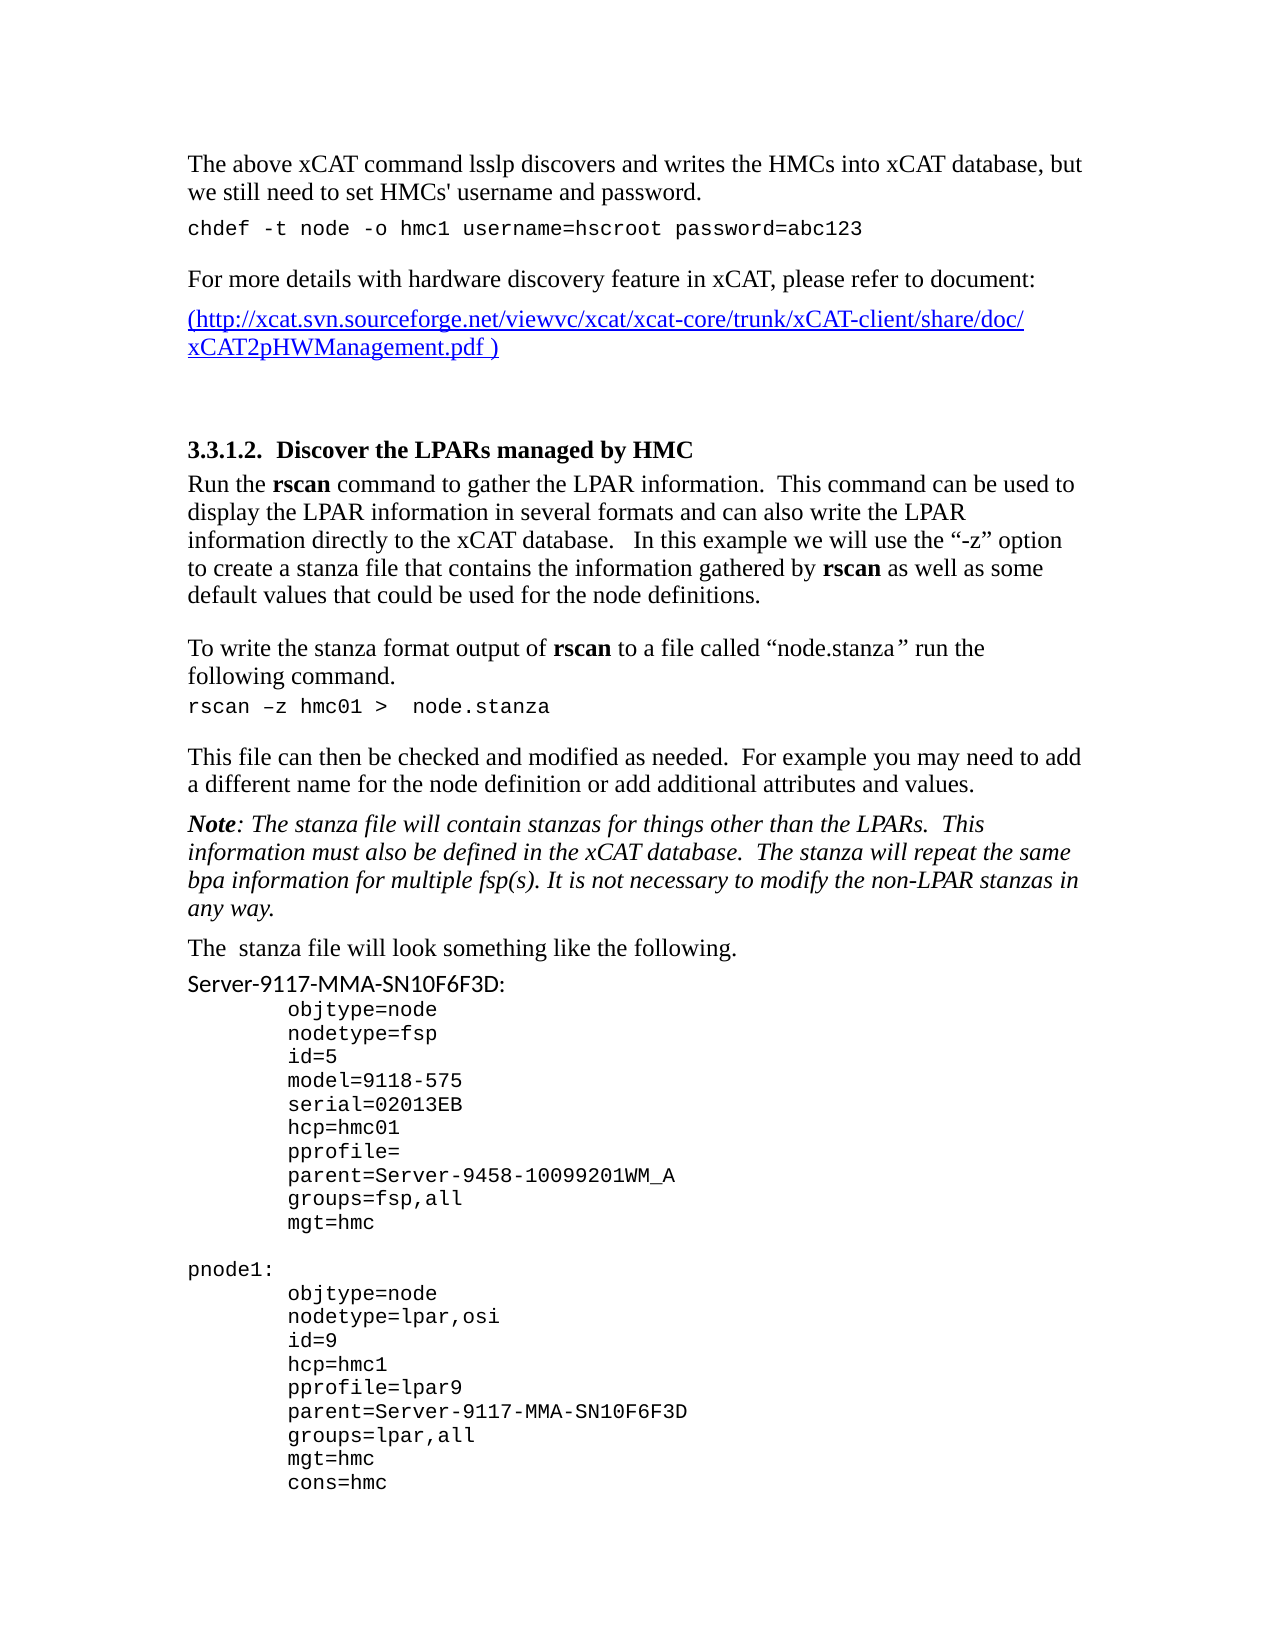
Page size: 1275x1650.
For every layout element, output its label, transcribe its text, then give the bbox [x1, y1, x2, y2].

list Run the rscan command to gather the LPAR information. This command can be used to display the LPAR information in several formats and can also write the LPAR information directly to the xCAT database. In this example we will use the “-z” option to create a stanza file that contains the information gathered by rscan as well as some default values that could be used for the node definitions. [187, 471, 1087, 609]
list The stanza file will look something like the following. [187, 934, 1087, 962]
text nodetype=fsp [187, 1023, 1087, 1046]
text serial=02013EB [187, 1094, 1087, 1117]
text parent=Server-9117-MMA-SN10F6F3D [187, 1401, 1087, 1425]
text rscan –z hmc01 > node.stanza [187, 696, 1087, 719]
text cons=hmc [187, 1472, 1087, 1496]
list The above xCAT command lsslp discovers and writes the HMCs into xCAT database, but we still need to set HMCs' username and password. [187, 150, 1087, 205]
text pprofile=lpar9 [187, 1377, 1087, 1401]
text id=9 [187, 1330, 1087, 1354]
list For more details with hardware discovery feature in xCAT, please refer to document: [187, 265, 1087, 293]
list Note: The stanza file will contain stanzas for things other than the LPARs. This information must also be defined in the xCAT database. The stanza will repeat the same bpa information for multiple fsp(s). It is not necessary to modify the non-LPAR stanzas in any way. [187, 811, 1087, 921]
text groups=fsp,all [187, 1188, 1087, 1212]
text model=9118-575 [187, 1070, 1087, 1094]
text pnode1: [187, 1259, 1087, 1283]
text objtype=node [187, 999, 1087, 1023]
text mgt=hmc [187, 1212, 1087, 1236]
text nodetype=lpar,osi [187, 1306, 1087, 1330]
text mgt=hmc [187, 1448, 1087, 1472]
text pprofile= [187, 1141, 1087, 1164]
text parent=Server-9458-10099201WM_A [187, 1164, 1087, 1188]
subtitle Discover the LPARs managed by HMC [187, 437, 1087, 464]
text (http://xcat.svn.sourceforge.net/viewvc/xcat/xcat-core/trunk/xCAT-client/share/doc/xCAT2pHWManagement.pdf ) [187, 305, 1087, 361]
list This file can then be checked and modified as needed. For example you may need to add a different name for the node definition or add additional attributes and values. [187, 743, 1087, 798]
text hcp=hmc01 [187, 1117, 1087, 1141]
list To write the stanza format output of rscan to a file called “node.stanza” run the following command. [187, 634, 1087, 689]
text objtype=node [187, 1283, 1087, 1306]
text id=5 [187, 1046, 1087, 1070]
text groups=lpar,all [187, 1425, 1087, 1448]
text hcp=hmc1 [187, 1354, 1087, 1377]
text Server-9117-MMA-SN10F6F3D: [187, 974, 1087, 999]
text chdef -t node -o hmc1 username=hscroot password=abc123 [187, 218, 1087, 242]
